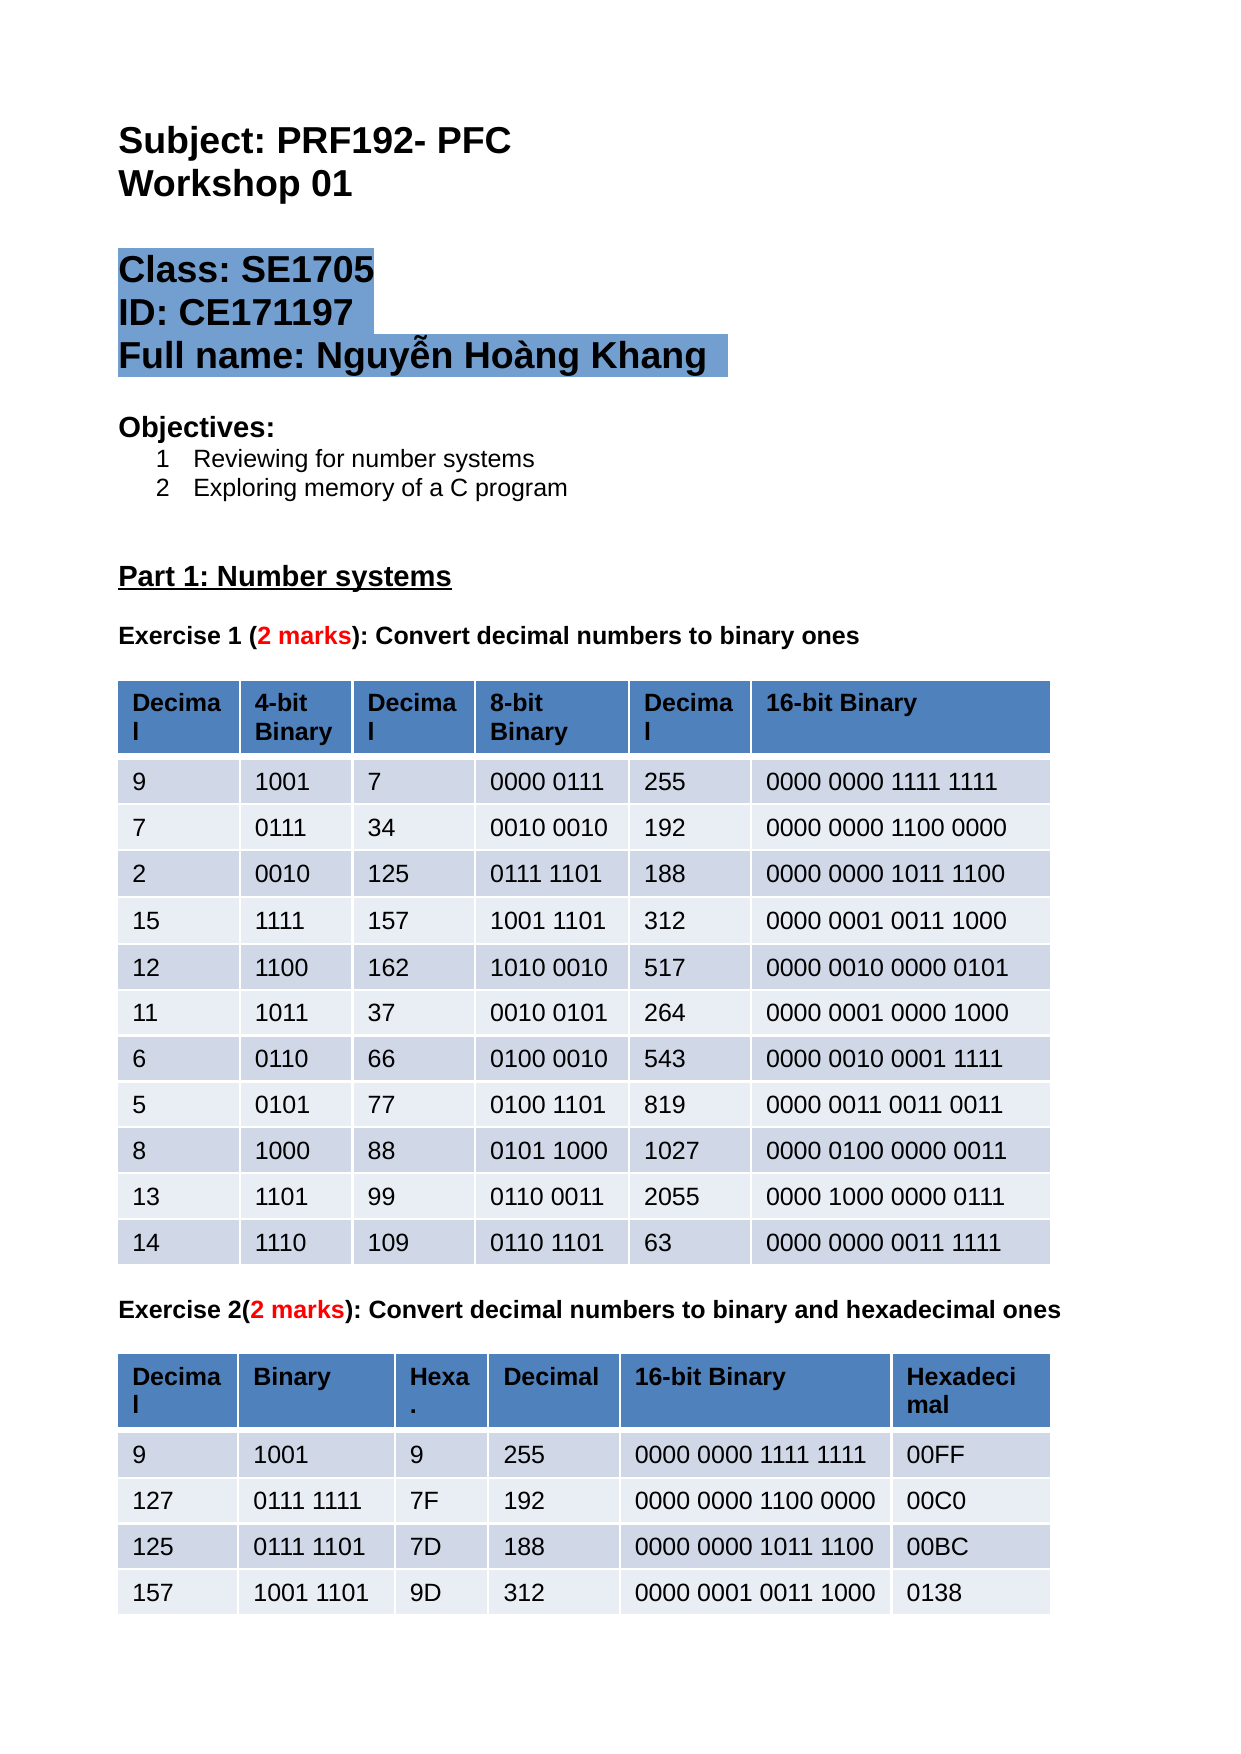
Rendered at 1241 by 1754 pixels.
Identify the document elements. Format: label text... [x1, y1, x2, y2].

text Objectives: [118, 410, 1122, 444]
table_cell 157 [354, 898, 474, 943]
table_cell 7F [396, 1479, 487, 1522]
table_cell 7D [396, 1525, 487, 1568]
table_cell 11 [118, 991, 239, 1034]
table_cell 37 [354, 991, 474, 1034]
table_cell 109 [354, 1220, 474, 1264]
table_cell 0000 0000 0011 1111 [752, 1220, 1050, 1264]
table_cell 255 [489, 1433, 619, 1477]
table_cell 99 [354, 1174, 474, 1218]
table_header Decimal [630, 681, 750, 753]
table_cell 125 [354, 851, 474, 896]
table_cell 2055 [630, 1174, 750, 1218]
table_cell 7 [118, 805, 239, 849]
table_cell 0000 0000 1111 1111 [621, 1433, 890, 1477]
table_cell 0000 0111 [476, 760, 628, 803]
table_cell 12 [118, 945, 239, 989]
table_cell 13 [118, 1174, 239, 1218]
table_cell 517 [630, 945, 750, 989]
text Exercise 2(2 marks): Convert decimal numbers to binary and hexadecimal ones [118, 1294, 1122, 1323]
table_header 16-bit Binary [752, 681, 1050, 753]
table_cell 0000 0000 1111 1111 [752, 760, 1050, 803]
table_cell 00BC [893, 1525, 1050, 1568]
table_cell 88 [354, 1128, 474, 1172]
table_cell 0138 [893, 1570, 1050, 1614]
table_cell 0100 1101 [476, 1083, 628, 1126]
table_cell 0110 [241, 1037, 351, 1080]
table_cell 192 [489, 1479, 619, 1522]
table_header Binary [239, 1354, 394, 1427]
table_cell 0000 0010 0001 1111 [752, 1037, 1050, 1080]
table_cell 7 [354, 760, 474, 803]
text Exercise 1 (2 marks): Convert decimal numbers to binary ones [118, 621, 1122, 650]
table_cell 0000 0000 1011 1100 [752, 851, 1050, 896]
table_cell 9D [396, 1570, 487, 1614]
table_cell 127 [118, 1479, 237, 1522]
table_header Decimal [489, 1354, 619, 1427]
table_cell 125 [118, 1525, 237, 1568]
table_header 8-bit Binary [476, 681, 628, 753]
table_cell 264 [630, 991, 750, 1034]
table_cell 1000 [241, 1128, 351, 1172]
table_cell 5 [118, 1083, 239, 1126]
table_cell 8 [118, 1128, 239, 1172]
table_cell 0000 1000 0000 0111 [752, 1174, 1050, 1218]
table_cell 1100 [241, 945, 351, 989]
text Full name: Nguyễn Hoàng Khang [118, 334, 1122, 377]
table_cell 157 [118, 1570, 237, 1614]
table_cell 0000 0001 0011 1000 [752, 898, 1050, 943]
table_cell 0110 1101 [476, 1220, 628, 1264]
table_cell 192 [630, 805, 750, 849]
text Class: SE1705 [118, 247, 1122, 291]
table_cell 1010 0010 [476, 945, 628, 989]
table_header 4-bit Binary [241, 681, 351, 753]
table_header Decimal [118, 681, 239, 753]
table_cell 1110 [241, 1220, 351, 1264]
table_cell 312 [489, 1570, 619, 1614]
list Exploring memory of a C program [156, 473, 1122, 501]
table_cell 0111 1101 [476, 851, 628, 896]
table_cell 188 [630, 851, 750, 896]
table_cell 312 [630, 898, 750, 943]
list Reviewing for number systems [156, 444, 1122, 473]
table_cell 0101 [241, 1083, 351, 1126]
table_header Hexa. [396, 1354, 487, 1427]
table_cell 77 [354, 1083, 474, 1126]
table_cell 1101 [241, 1174, 351, 1218]
table_cell 0000 0001 0000 1000 [752, 991, 1050, 1034]
table_cell 9 [396, 1433, 487, 1477]
table_cell 00C0 [893, 1479, 1050, 1522]
table_cell 543 [630, 1037, 750, 1080]
table_cell 1027 [630, 1128, 750, 1172]
table_cell 0100 0010 [476, 1037, 628, 1080]
table_cell 34 [354, 805, 474, 849]
table_cell 0000 0010 0000 0101 [752, 945, 1050, 989]
table_cell 66 [354, 1037, 474, 1080]
table_header 16-bit Binary [621, 1354, 890, 1427]
table_cell 9 [118, 760, 239, 803]
table_header Decimal [354, 681, 474, 753]
table_cell 6 [118, 1037, 239, 1080]
table_cell 00FF [893, 1433, 1050, 1477]
table_header Hexadecimal [893, 1354, 1050, 1427]
table_cell 1011 [241, 991, 351, 1034]
table_cell 0111 1111 [239, 1479, 394, 1522]
table_cell 9 [118, 1433, 237, 1477]
table_cell 188 [489, 1525, 619, 1568]
text Part 1: Number systems [118, 559, 1122, 592]
table_cell 1001 1101 [239, 1570, 394, 1614]
table_cell 63 [630, 1220, 750, 1264]
table_cell 0000 0000 1100 0000 [752, 805, 1050, 849]
table_cell 0110 0011 [476, 1174, 628, 1218]
text ID: CE171197 [118, 291, 1122, 334]
table_cell 0000 0100 0000 0011 [752, 1128, 1050, 1172]
table_cell 819 [630, 1083, 750, 1126]
table_cell 1001 [241, 760, 351, 803]
table_cell 0010 0010 [476, 805, 628, 849]
table_cell 0000 0000 1100 0000 [621, 1479, 890, 1522]
table_cell 255 [630, 760, 750, 803]
table_cell 14 [118, 1220, 239, 1264]
table_cell 0010 [241, 851, 351, 896]
table_cell 1001 1101 [476, 898, 628, 943]
table_cell 0111 [241, 805, 351, 849]
text Subject: PRF192- PFC [118, 118, 1122, 161]
table_header Decimal [118, 1354, 237, 1427]
text Workshop 01 [118, 161, 1122, 204]
table_cell 0000 0011 0011 0011 [752, 1083, 1050, 1126]
table_cell 2 [118, 851, 239, 896]
table_cell 0000 0000 1011 1100 [621, 1525, 890, 1568]
table_cell 0111 1101 [239, 1525, 394, 1568]
table_cell 1001 [239, 1433, 394, 1477]
table_cell 162 [354, 945, 474, 989]
table_cell 15 [118, 898, 239, 943]
table_cell 0000 0001 0011 1000 [621, 1570, 890, 1614]
table_cell 1111 [241, 898, 351, 943]
table_cell 0101 1000 [476, 1128, 628, 1172]
table_cell 0010 0101 [476, 991, 628, 1034]
